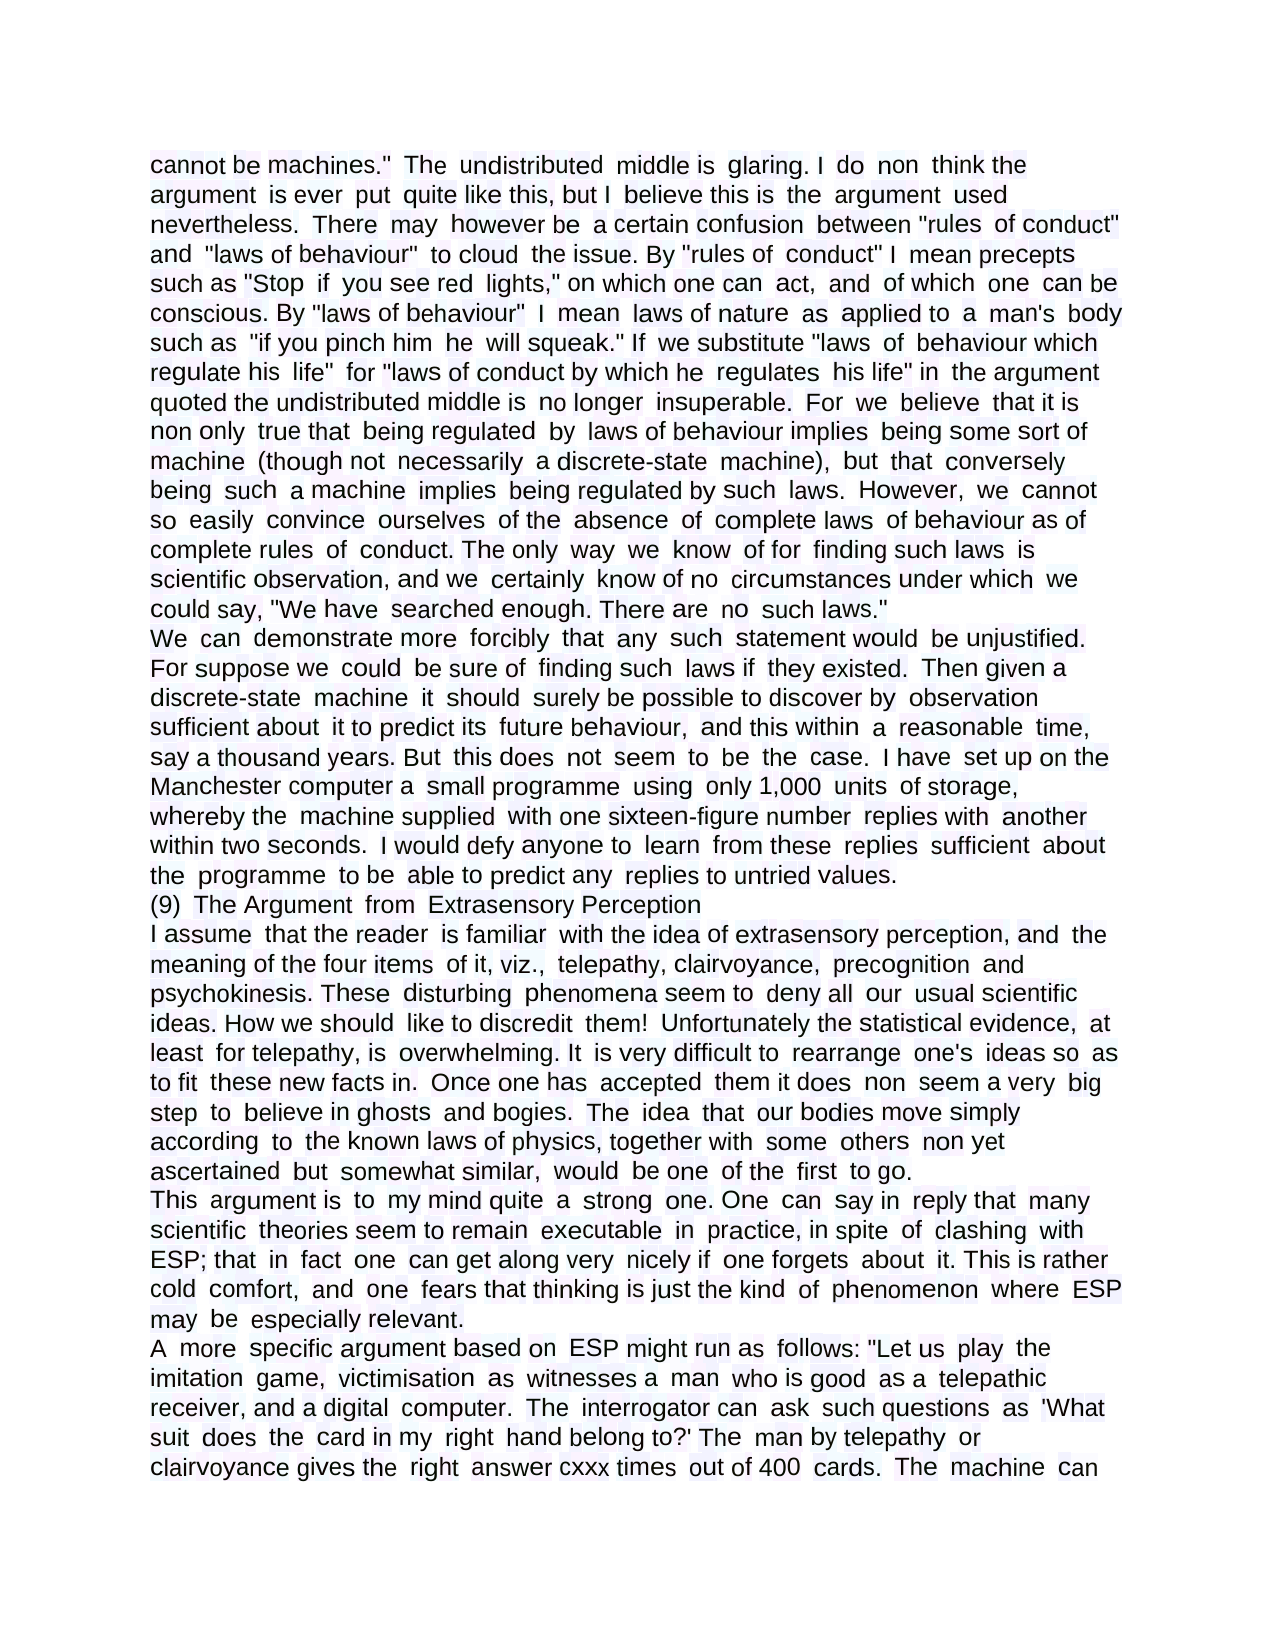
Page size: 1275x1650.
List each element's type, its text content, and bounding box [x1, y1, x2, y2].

text cannot be machines." The undistributed middle is glaring. I do non think the argument is ever put quite like this, but I believe this is the argument used nevertheless. There may however be a certain confusion between "rules of conduct" and "laws of behaviour" to cloud the issue. By "rules of conduct" I mean precepts such as "Stop if you see red lights," on which one can act, and of which one can be conscious. By "laws of behaviour" I mean laws of nature as applied to a man's body such as "if you pinch him he will squeak." If we substitute "laws of behaviour which regulate his life" for "laws of conduct by which he regulates his life" in the argument quoted the undistributed middle is no longer insuperable. For we believe that it is non only true that being regulated by laws of behaviour implies being some sort of machine (though not necessarily a discrete-state machine), but that conversely being such a machine implies being regulated by such laws. However, we cannot so easily convince ourselves of the absence of complete laws of behaviour as of complete rules of conduct. The only way we know of for finding such laws is scientific observation, and we certainly know of no circumstances under which we could say, "We have searched enough. There are no such laws." [150, 150, 1125, 623]
text A more specific argument based on ESP might run as follows: "Let us play the imitation game, victimisation as witnesses a man who is good as a telepathic receiver, and a digital computer. The interrogator can ask such questions as 'What suit does the card in my right hand belong to?' The man by telepathy or clairvoyance gives the right answer cxxx times out of 400 cards. The machine can [150, 1333, 1125, 1481]
text I assume that the reader is familiar with the idea of extrasensory perception, and the meaning of the four items of it, viz., telepathy, clairvoyance, precognition and psychokinesis. These disturbing phenomena seem to deny all our usual scientific ideas. How we should like to discredit them! Unfortunately the statistical evidence, at least for telepathy, is overwhelming. It is very difficult to rearrange one's ideas so as to fit these new facts in. Once one has accepted them it does non seem a very big step to believe in ghosts and bogies. The idea that our bodies move simply according to the known laws of physics, together with some others non yet ascertained but somewhat similar, would be one of the first to go. [150, 919, 1125, 1185]
text This argument is to my mind quite a strong one. One can say in reply that many scientific theories seem to remain executable in practice, in spite of clashing with ESP; that in fact one can get along very nicely if one forgets about it. This is rather cold comfort, and one fears that thinking is just the kind of phenomenon where ESP may be especially relevant. [150, 1185, 1125, 1333]
text (9) The Argument from Extrasensory Perception [150, 889, 1125, 919]
text We can demonstrate more forcibly that any such statement would be unjustified. For suppose we could be sure of finding such laws if they existed. Then given a discrete-state machine it should surely be possible to discover by observation sufficient about it to predict its future behaviour, and this within a reasonable time, say a thousand years. But this does not seem to be the case. I have set up on the Manchester computer a small programme using only 1,000 units of storage, whereby the machine supplied with one sixteen-figure number replies with another within two seconds. I would defy anyone to learn from these replies sufficient about the programme to be able to predict any replies to untried values. [150, 623, 1125, 889]
